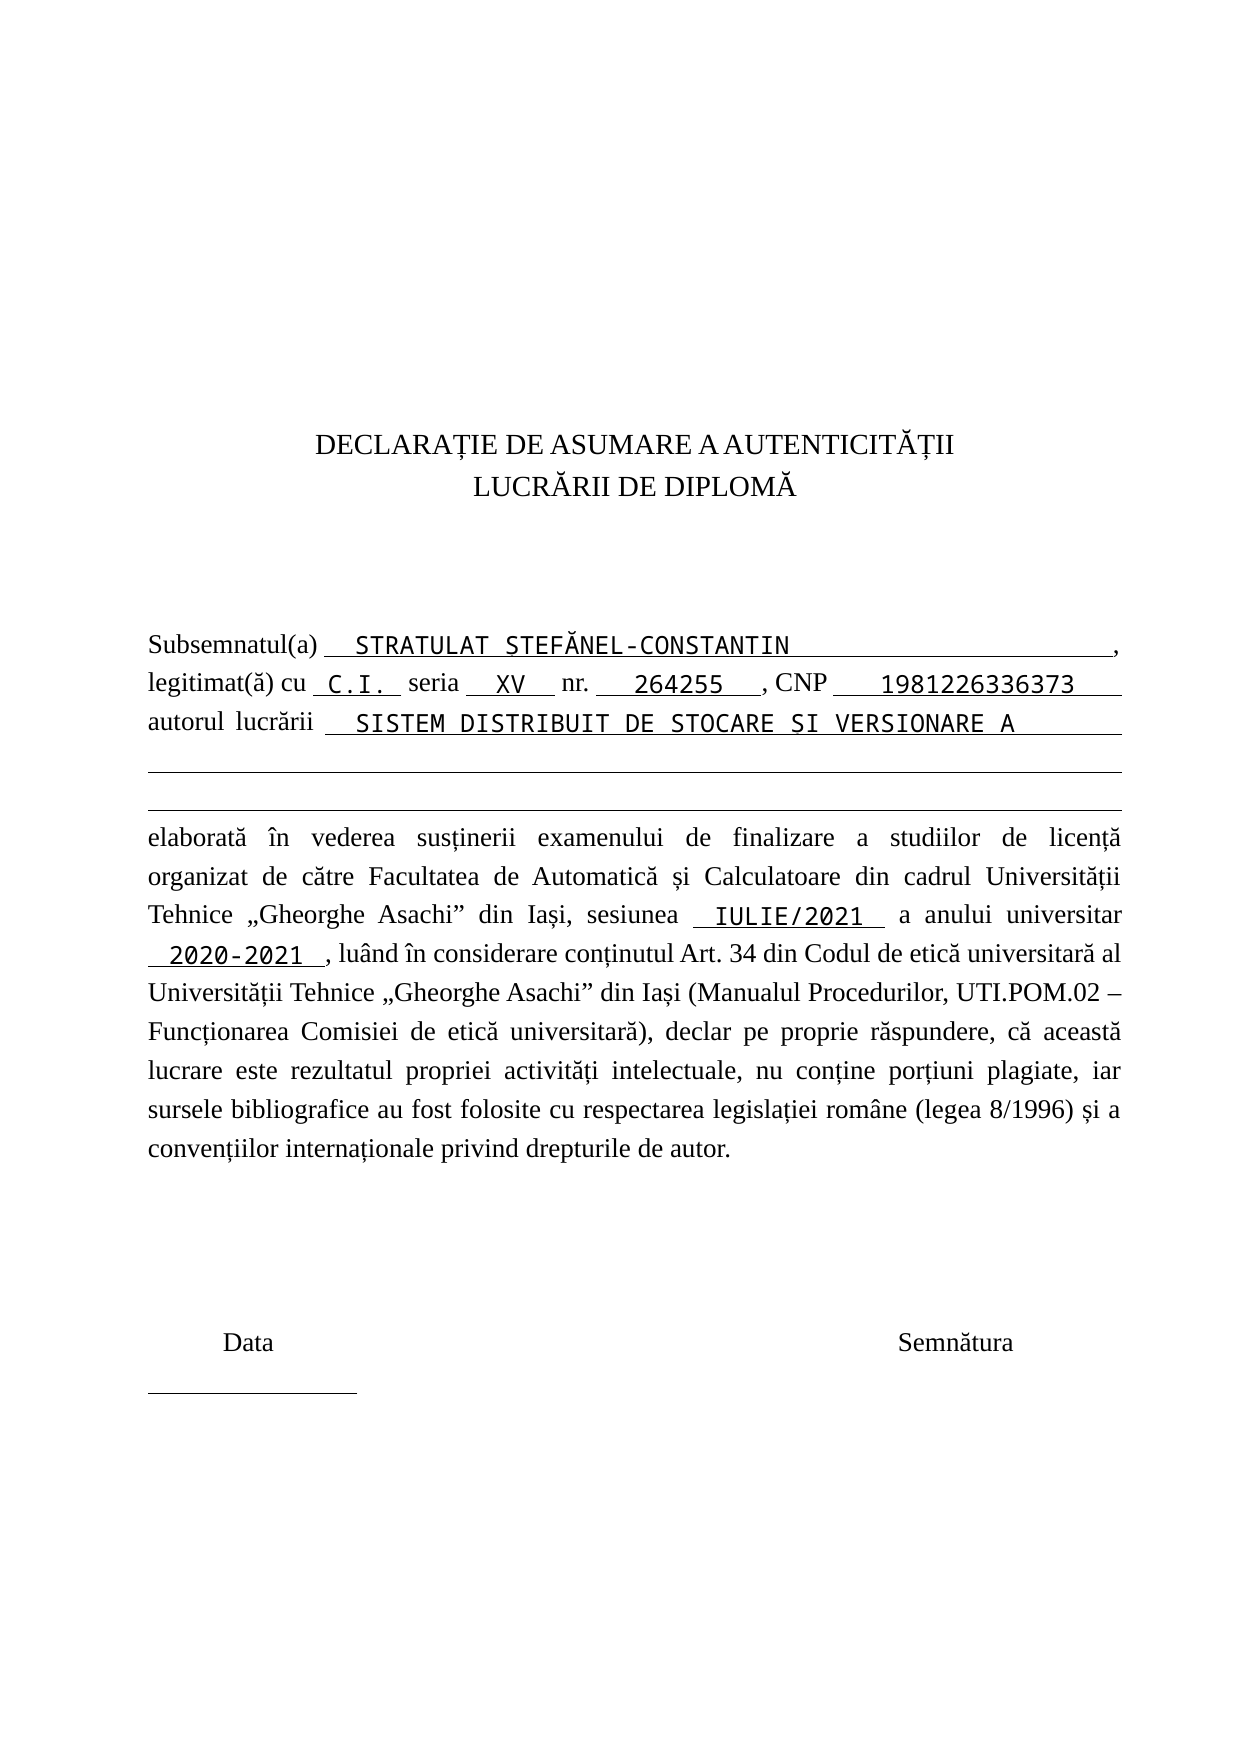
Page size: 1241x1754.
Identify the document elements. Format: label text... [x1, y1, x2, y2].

text [148, 773, 1122, 810]
text Sistem distribuit de stocare și versionare a fișierelor [355, 705, 1092, 733]
text autorul lucrării [148, 705, 1122, 772]
text 2020-2021 [148, 937, 325, 965]
text 264255 [596, 667, 761, 694]
text Data Semnătura [148, 1326, 1122, 1357]
text legitimat(ă) cu seria nr. , CNP [148, 667, 1122, 698]
text 1981226336373 [833, 667, 1122, 694]
text iulie/2021 [693, 899, 885, 926]
text DECLARAȚIE DE ASUMARE A AUTENTICITĂȚII [148, 427, 1122, 461]
text Stratulat ștefănel-constantin [354, 628, 1113, 656]
text LUCRĂRII DE DIPLOMĂ [148, 469, 1122, 503]
text xv [466, 667, 555, 694]
text elaborată în vederea susținerii examenului de finalizare a studiilor de licență organizat de către Facultatea de Automatică și Calculatoare din cadrul Universității Tehnice „Gheorghe Asachi” din Iași, sesiunea a anului universitar , luând în considerare conținutul Art. 34 din Codul de etică universitară al Universității Tehnice „Gheorghe Asachi” din Iași (Manualul Procedurilor, UTI.POM.02 – Funcționarea Comisiei de etică universitară), declar pe proprie răspundere, că această lucrare este rezultatul propriei activități intelectuale, nu conține porțiuni plagiate, iar sursele bibliografice au fost folosite cu respectarea legislației române (legea 8/1996) și a convențiilor internaționale privind drepturile de autor. [148, 821, 1122, 1163]
text Subsemnatul(a) , [148, 628, 1122, 659]
text c.i. [313, 667, 401, 694]
